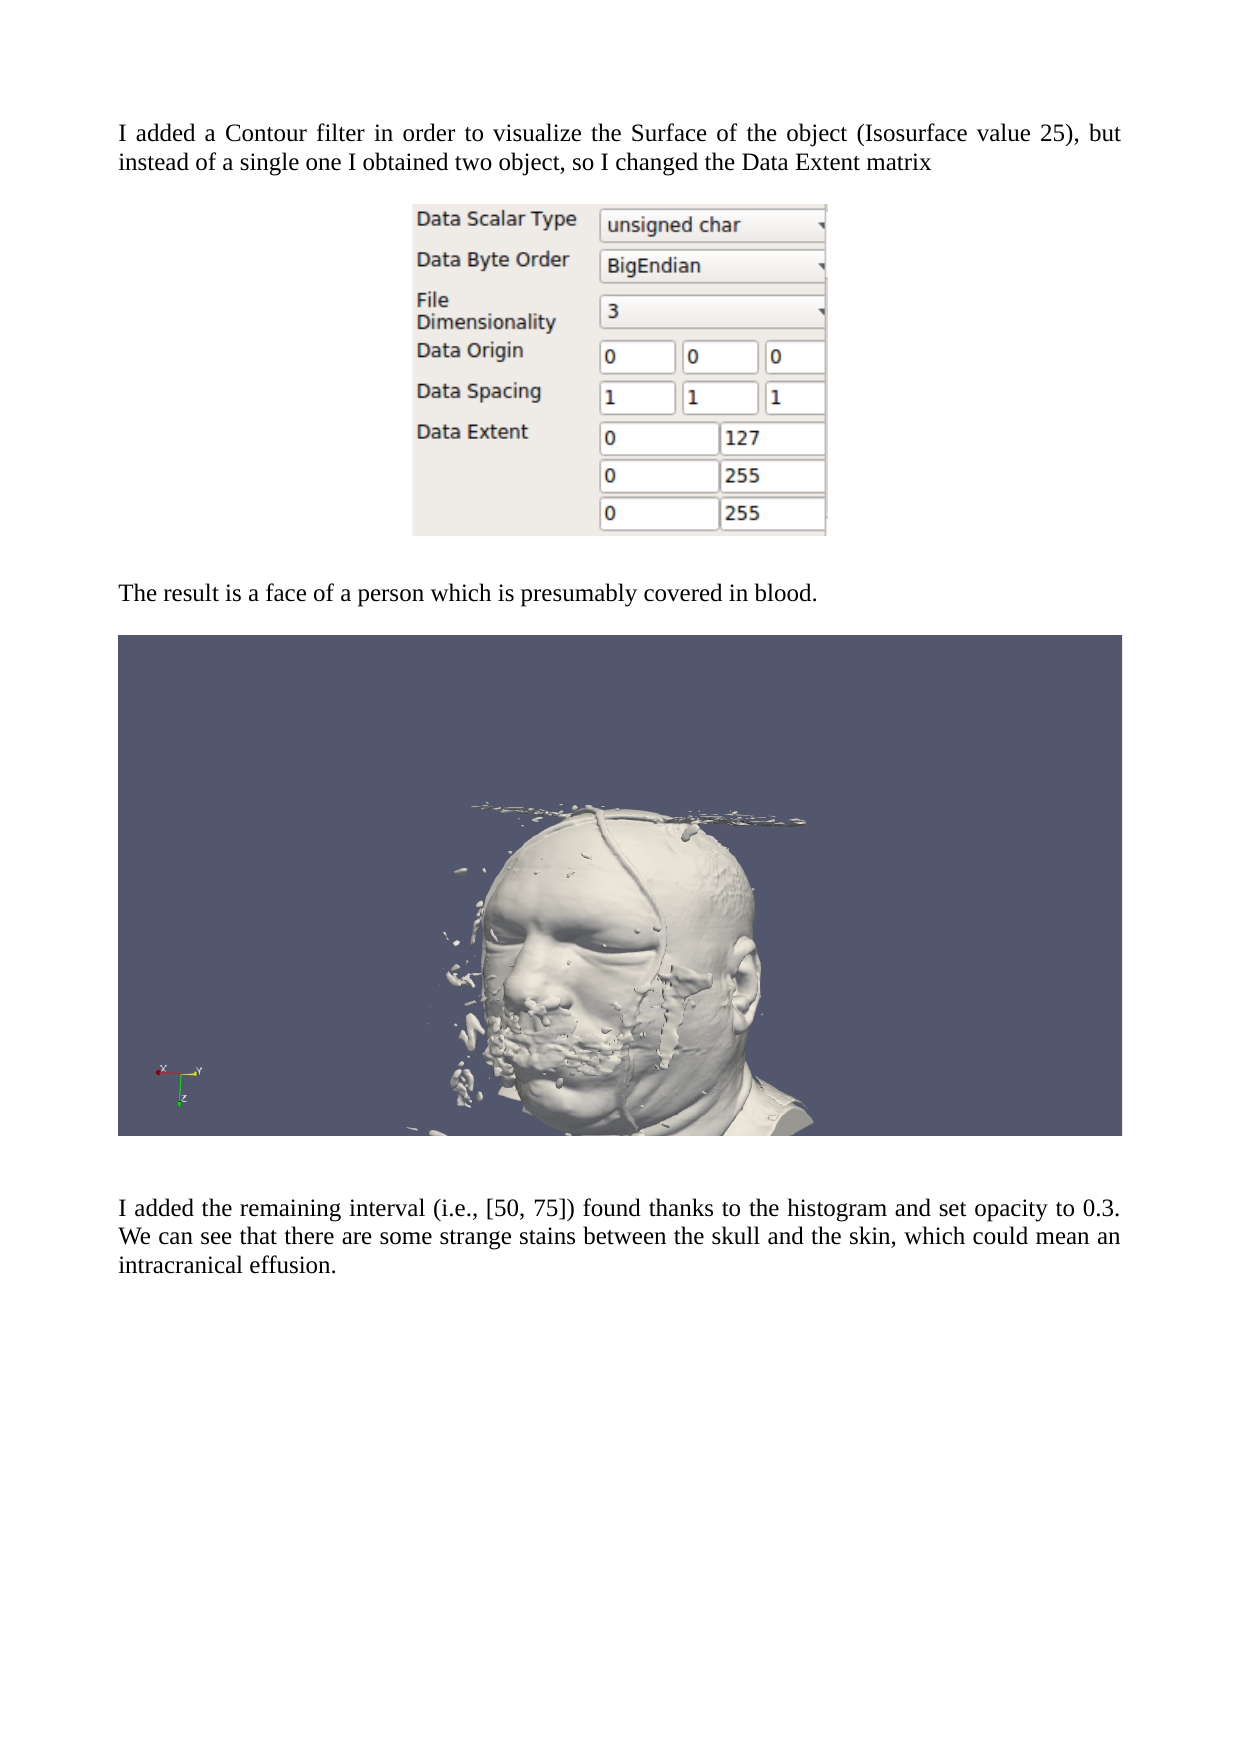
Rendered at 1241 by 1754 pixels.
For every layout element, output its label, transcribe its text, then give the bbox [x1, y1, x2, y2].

picture [118, 635, 1123, 1136]
text The result is a face of a person which is presumably covered in blood. [118, 578, 1122, 607]
text I added a Contour filter in order to visualize the Surface of the object (Isosurface value 25), but instead of a single one I obtained two object, so I changed the Data Extent matrix [118, 118, 1122, 176]
picture [412, 204, 828, 536]
text I added the remaining interval (i.e., [50, 75]) found thanks to the histogram and set opacity to 0.3. We can see that there are some strange stains between the skull and the skin, which could mean an intracranical effusion. [118, 1193, 1122, 1279]
